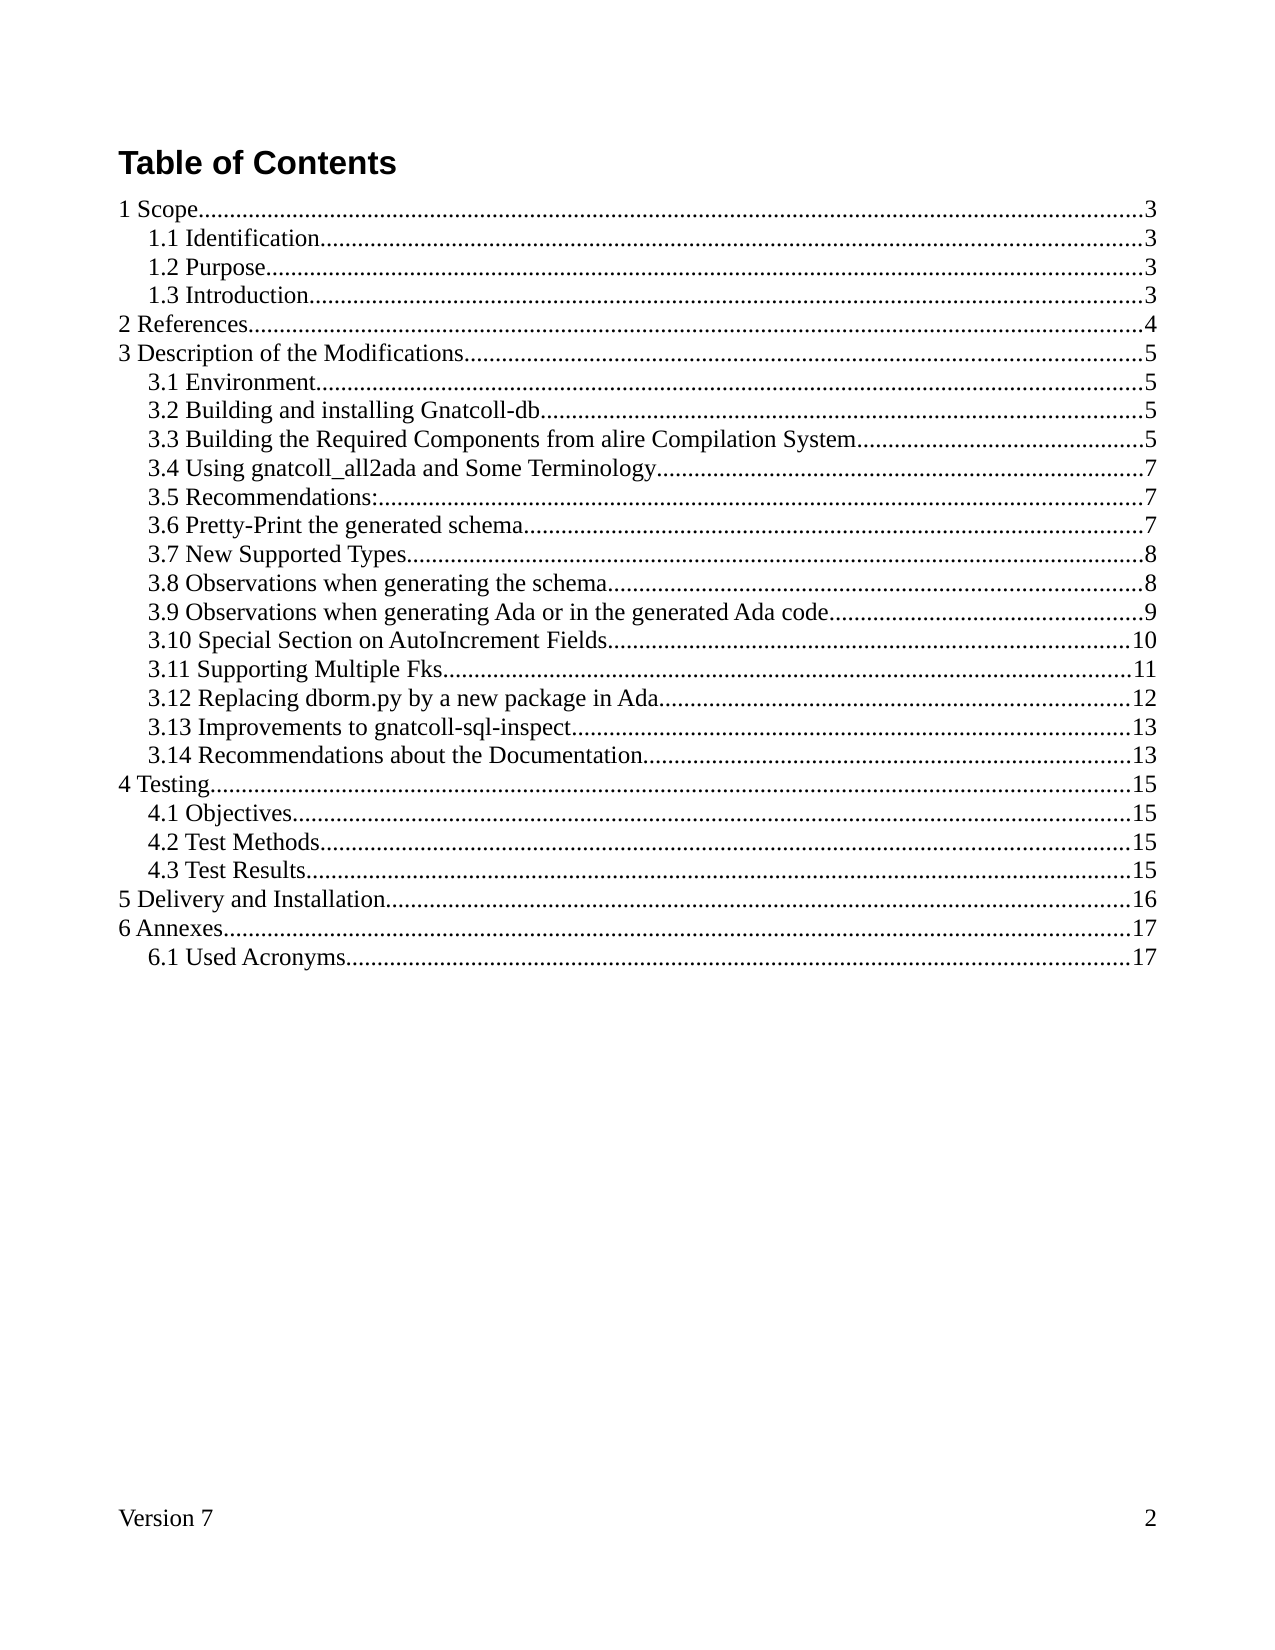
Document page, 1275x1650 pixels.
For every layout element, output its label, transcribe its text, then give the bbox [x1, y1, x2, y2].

text 3.13 Improvements to gnatcoll-sql-inspect 13 [148, 712, 1157, 740]
text 6 Annexes 17 [118, 913, 1157, 942]
text 3.6 Pretty-Print the generated schema 7 [148, 510, 1157, 539]
text 3.5 Recommendations: 7 [148, 482, 1157, 510]
text 3.2 Building and installing Gnatcoll-db 5 [148, 395, 1157, 424]
text 4.1 Objectives 15 [148, 798, 1157, 827]
text 1.1 Identification 3 [148, 223, 1157, 252]
text 6.1 Used Acronyms 17 [148, 942, 1157, 970]
text 3.11 Supporting Multiple Fks 11 [148, 654, 1157, 683]
text 3.10 Special Section on AutoIncrement Fields 10 [148, 625, 1157, 654]
text 4.3 Test Results 15 [148, 855, 1157, 884]
text 3 Description of the Modifications 5 [118, 338, 1157, 367]
text 1.3 Introduction 3 [148, 280, 1157, 309]
text 3.12 Replacing dborm.py by a new package in Ada 12 [148, 683, 1157, 712]
text 4 Testing 15 [118, 769, 1157, 798]
text 4.2 Test Methods 15 [148, 827, 1157, 855]
text 5 Delivery and Installation 16 [118, 884, 1157, 913]
subtitle Table of Contents [118, 143, 1157, 182]
text 3.7 New Supported Types 8 [148, 539, 1157, 568]
text 3.9 Observations when generating Ada or in the generated Ada code 9 [148, 597, 1157, 625]
text 1 Scope 3 [118, 194, 1157, 223]
text 3.1 Environment 5 [148, 367, 1157, 395]
text 2 References 4 [118, 309, 1157, 338]
text 3.14 Recommendations about the Documentation 13 [148, 740, 1157, 769]
text 3.4 Using gnatcoll_all2ada and Some Terminology 7 [148, 453, 1157, 482]
text 3.8 Observations when generating the schema 8 [148, 568, 1157, 597]
text 3.3 Building the Required Components from alire Compilation System 5 [148, 424, 1157, 453]
text 1.2 Purpose 3 [148, 252, 1157, 280]
